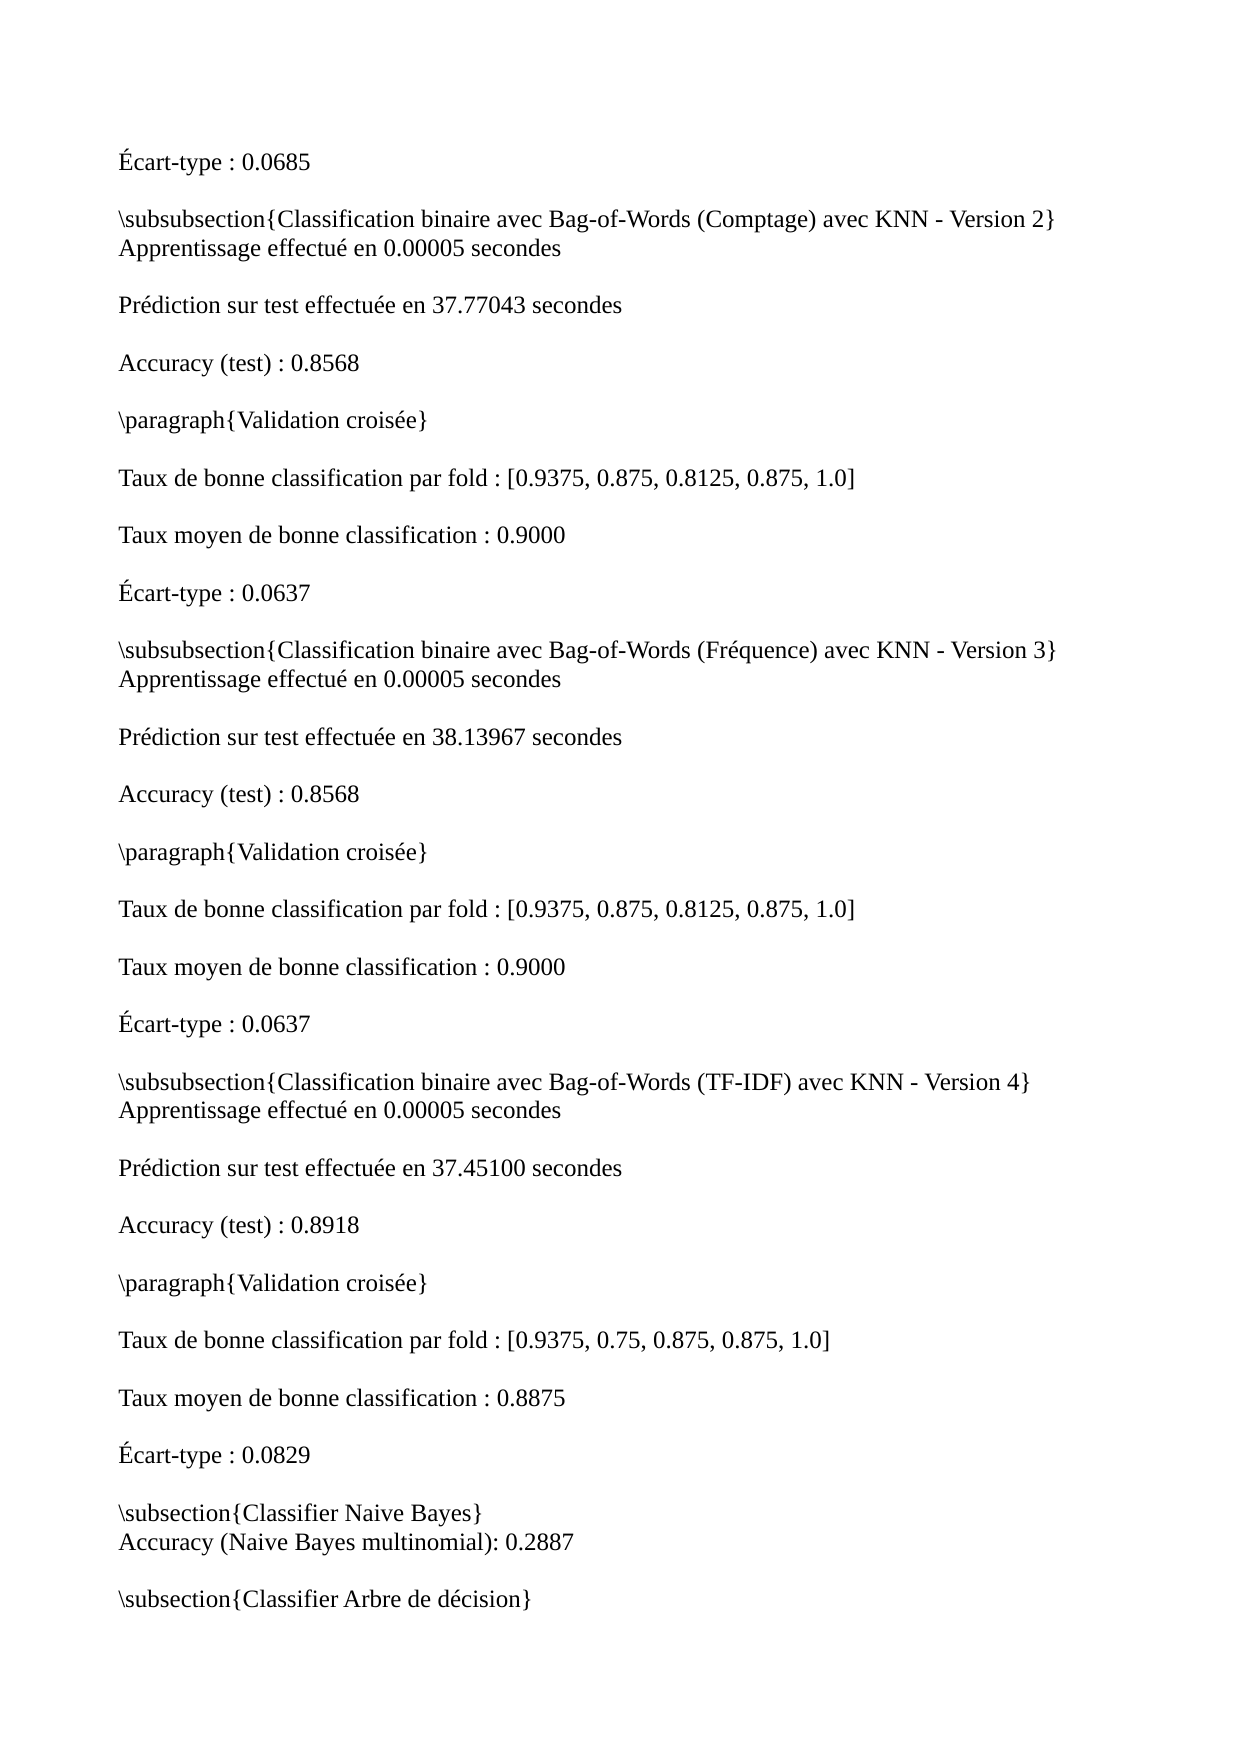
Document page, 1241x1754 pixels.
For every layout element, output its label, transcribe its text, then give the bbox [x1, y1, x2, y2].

text Apprentissage effectué en 0.00005 secondes [118, 233, 1122, 262]
text \subsection{Classifier Naive Bayes} [118, 1498, 1122, 1527]
text Prédiction sur test effectuée en 38.13967 secondes [118, 722, 1122, 751]
text \paragraph{Validation croisée} [118, 837, 1122, 866]
text Écart-type : 0.0637 [118, 578, 1122, 607]
text \paragraph{Validation croisée} [118, 406, 1122, 434]
text Accuracy (test) : 0.8568 [118, 779, 1122, 808]
text Accuracy (test) : 0.8568 [118, 348, 1122, 377]
text Accuracy (test) : 0.8918 [118, 1211, 1122, 1239]
text \subsubsection{Classification binaire avec Bag-of-Words (TF-IDF) avec KNN - Version 4} [118, 1067, 1122, 1096]
text Prédiction sur test effectuée en 37.77043 secondes [118, 291, 1122, 319]
text Apprentissage effectué en 0.00005 secondes [118, 1096, 1122, 1124]
text Écart-type : 0.0829 [118, 1441, 1122, 1469]
text Taux de bonne classification par fold : [0.9375, 0.875, 0.8125, 0.875, 1.0] [118, 894, 1122, 923]
text \subsection{Classifier Arbre de décision} [118, 1584, 1122, 1613]
text Écart-type : 0.0637 [118, 1009, 1122, 1038]
text Taux moyen de bonne classification : 0.9000 [118, 521, 1122, 549]
text \subsubsection{Classification binaire avec Bag-of-Words (Comptage) avec KNN - Version 2} [118, 204, 1122, 233]
text \paragraph{Validation croisée} [118, 1268, 1122, 1297]
text Prédiction sur test effectuée en 37.45100 secondes [118, 1153, 1122, 1182]
text Accuracy (Naive Bayes multinomial): 0.2887 [118, 1527, 1122, 1556]
text Taux moyen de bonne classification : 0.8875 [118, 1383, 1122, 1412]
text \subsubsection{Classification binaire avec Bag-of-Words (Fréquence) avec KNN - Version 3} [118, 636, 1122, 664]
text Apprentissage effectué en 0.00005 secondes [118, 664, 1122, 693]
text Écart-type : 0.0685 [118, 147, 1122, 176]
text Taux moyen de bonne classification : 0.9000 [118, 952, 1122, 981]
text Taux de bonne classification par fold : [0.9375, 0.75, 0.875, 0.875, 1.0] [118, 1326, 1122, 1354]
text Taux de bonne classification par fold : [0.9375, 0.875, 0.8125, 0.875, 1.0] [118, 463, 1122, 492]
